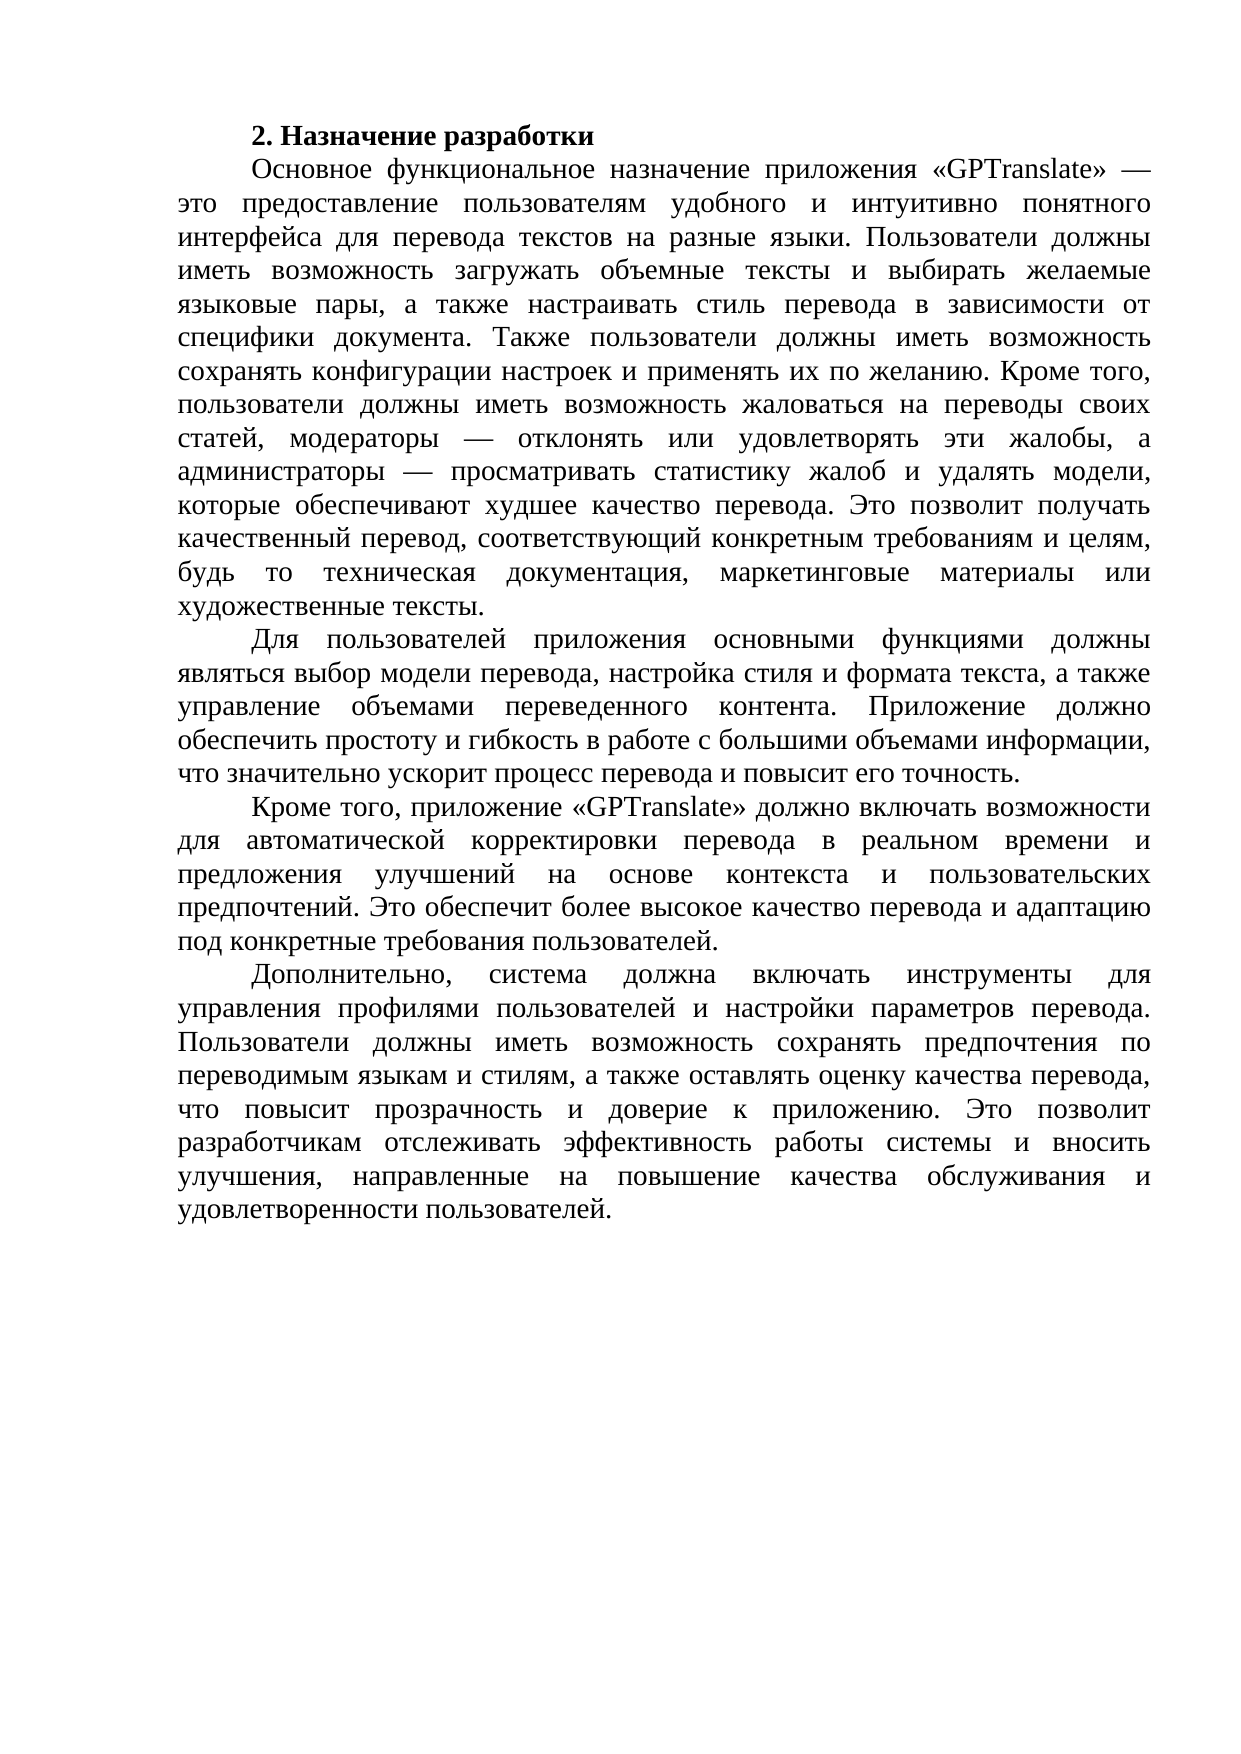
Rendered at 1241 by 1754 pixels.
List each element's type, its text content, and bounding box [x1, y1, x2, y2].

text Дополнительно, система должна включать инструменты для управления профилями пользователей и настройки параметров перевода. Пользователи должны иметь возможность сохранять предпочтения по переводимым языкам и стилям, а также оставлять оценку качества перевода, что повысит прозрачность и доверие к приложению. Это позволит разработчикам отслеживать эффективность работы системы и вносить улучшения, направленные на повышение качества обслуживания и удовлетворенности пользователей. [177, 957, 1152, 1225]
list Назначение разработки [177, 118, 1152, 152]
text Основное функциональное назначение приложения «GPTranslate» — это предоставление пользователям удобного и интуитивно понятного интерфейса для перевода текстов на разные языки. Пользователи должны иметь возможность загружать объемные тексты и выбирать желаемые языковые пары, а также настраивать стиль перевода в зависимости от специфики документа. Также пользователи должны иметь возможность сохранять конфигурации настроек и применять их по желанию. Кроме того, пользователи должны иметь возможность жаловаться на переводы своих статей, модераторы — отклонять или удовлетворять эти жалобы, а администраторы — просматривать статистику жалоб и удалять модели, которые обеспечивают худшее качество перевода. Это позволит получать качественный перевод, соответствующий конкретным требованиям и целям, будь то техническая документация, маркетинговые материалы или художественные тексты. [177, 152, 1152, 621]
text Кроме того, приложение «GPTranslate» должно включать возможности для автоматической корректировки перевода в реальном времени и предложения улучшений на основе контекста и пользовательских предпочтений. Это обеспечит более высокое качество перевода и адаптацию под конкретные требования пользователей. [177, 789, 1152, 957]
text Для пользователей приложения основными функциями должны являться выбор модели перевода, настройка стиля и формата текста, а также управление объемами переведенного контента. Приложение должно обеспечить простоту и гибкость в работе с большими объемами информации, что значительно ускорит процесс перевода и повысит его точность. [177, 621, 1152, 789]
